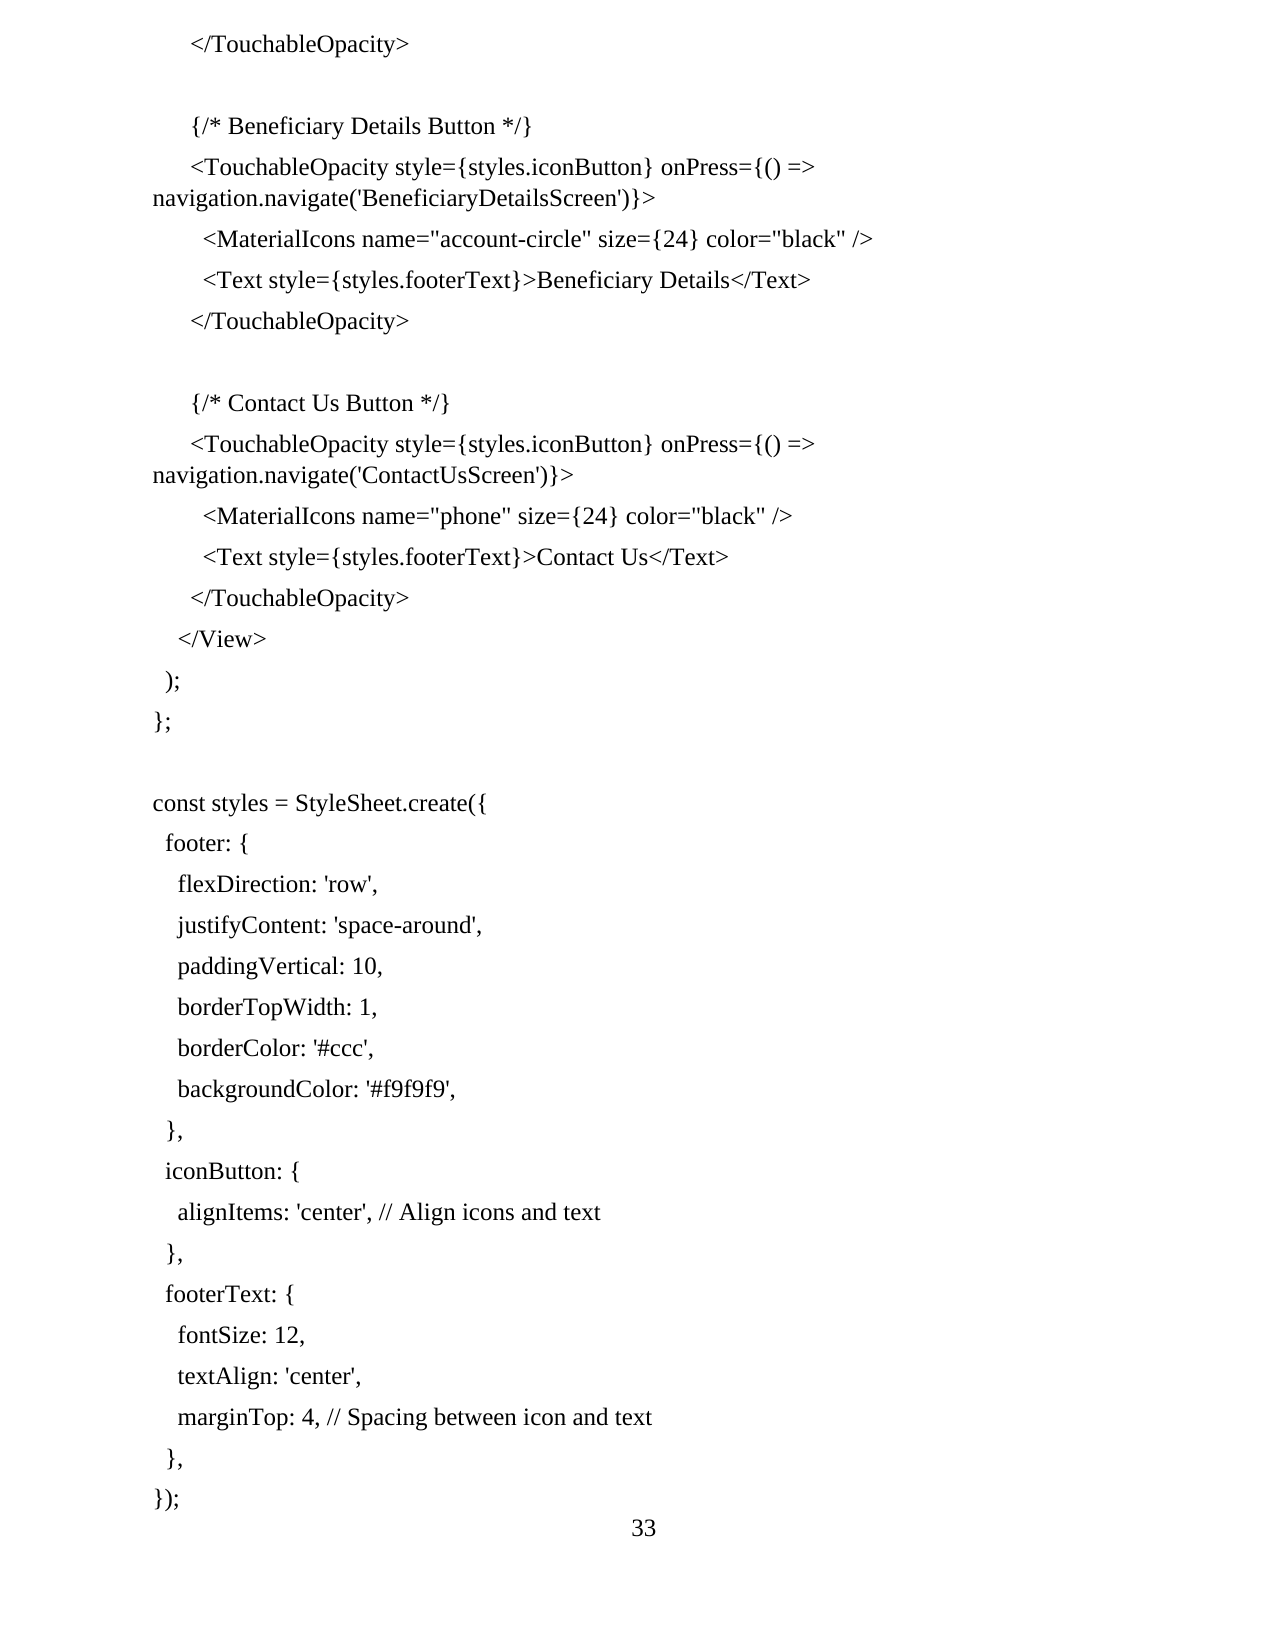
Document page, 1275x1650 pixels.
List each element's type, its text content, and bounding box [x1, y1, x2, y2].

text <MaterialIcons name="phone" size={24} color="black" /> [152, 501, 1181, 530]
text <MaterialIcons name="account-circle" size={24} color="black" /> [152, 224, 1181, 253]
text }); [152, 1483, 1181, 1512]
text </View> [152, 624, 1181, 653]
text }, [152, 1443, 1181, 1471]
text footerText: { [152, 1279, 1181, 1308]
text marginTop: 4, // Spacing between icon and text [152, 1402, 1181, 1430]
text }, [152, 1115, 1181, 1144]
text justifyContent: 'space-around', [152, 910, 1181, 939]
text iconButton: { [152, 1156, 1181, 1185]
text <Text style={styles.footerText}>Beneficiary Details</Text> [152, 265, 1181, 294]
text <Text style={styles.footerText}>Contact Us</Text> [152, 542, 1181, 571]
text borderColor: '#ccc', [152, 1033, 1181, 1062]
text </TouchableOpacity> [152, 306, 1181, 335]
text backgroundColor: '#f9f9f9', [152, 1074, 1181, 1103]
text </TouchableOpacity> [152, 583, 1181, 612]
text fontSize: 12, [152, 1320, 1181, 1348]
text ); [152, 665, 1181, 693]
text <TouchableOpacity style={styles.iconButton} onPress={() => navigation.navigate('BeneficiaryDetailsScreen')}> [152, 152, 1181, 212]
text }, [152, 1238, 1181, 1267]
text }; [152, 706, 1181, 734]
text textAlign: 'center', [152, 1361, 1181, 1389]
text alignItems: 'center', // Align icons and text [152, 1197, 1181, 1226]
text borderTopWidth: 1, [152, 992, 1181, 1021]
text const styles = StyleSheet.create({ [152, 788, 1181, 816]
text </TouchableOpacity> [152, 29, 1181, 58]
text <TouchableOpacity style={styles.iconButton} onPress={() => navigation.navigate('ContactUsScreen')}> [152, 429, 1181, 489]
text {/* Contact Us Button */} [152, 388, 1181, 417]
text paddingVertical: 10, [152, 951, 1181, 980]
text footer: { [152, 828, 1181, 857]
text {/* Beneficiary Details Button */} [152, 111, 1181, 140]
text flexDirection: 'row', [152, 869, 1181, 898]
